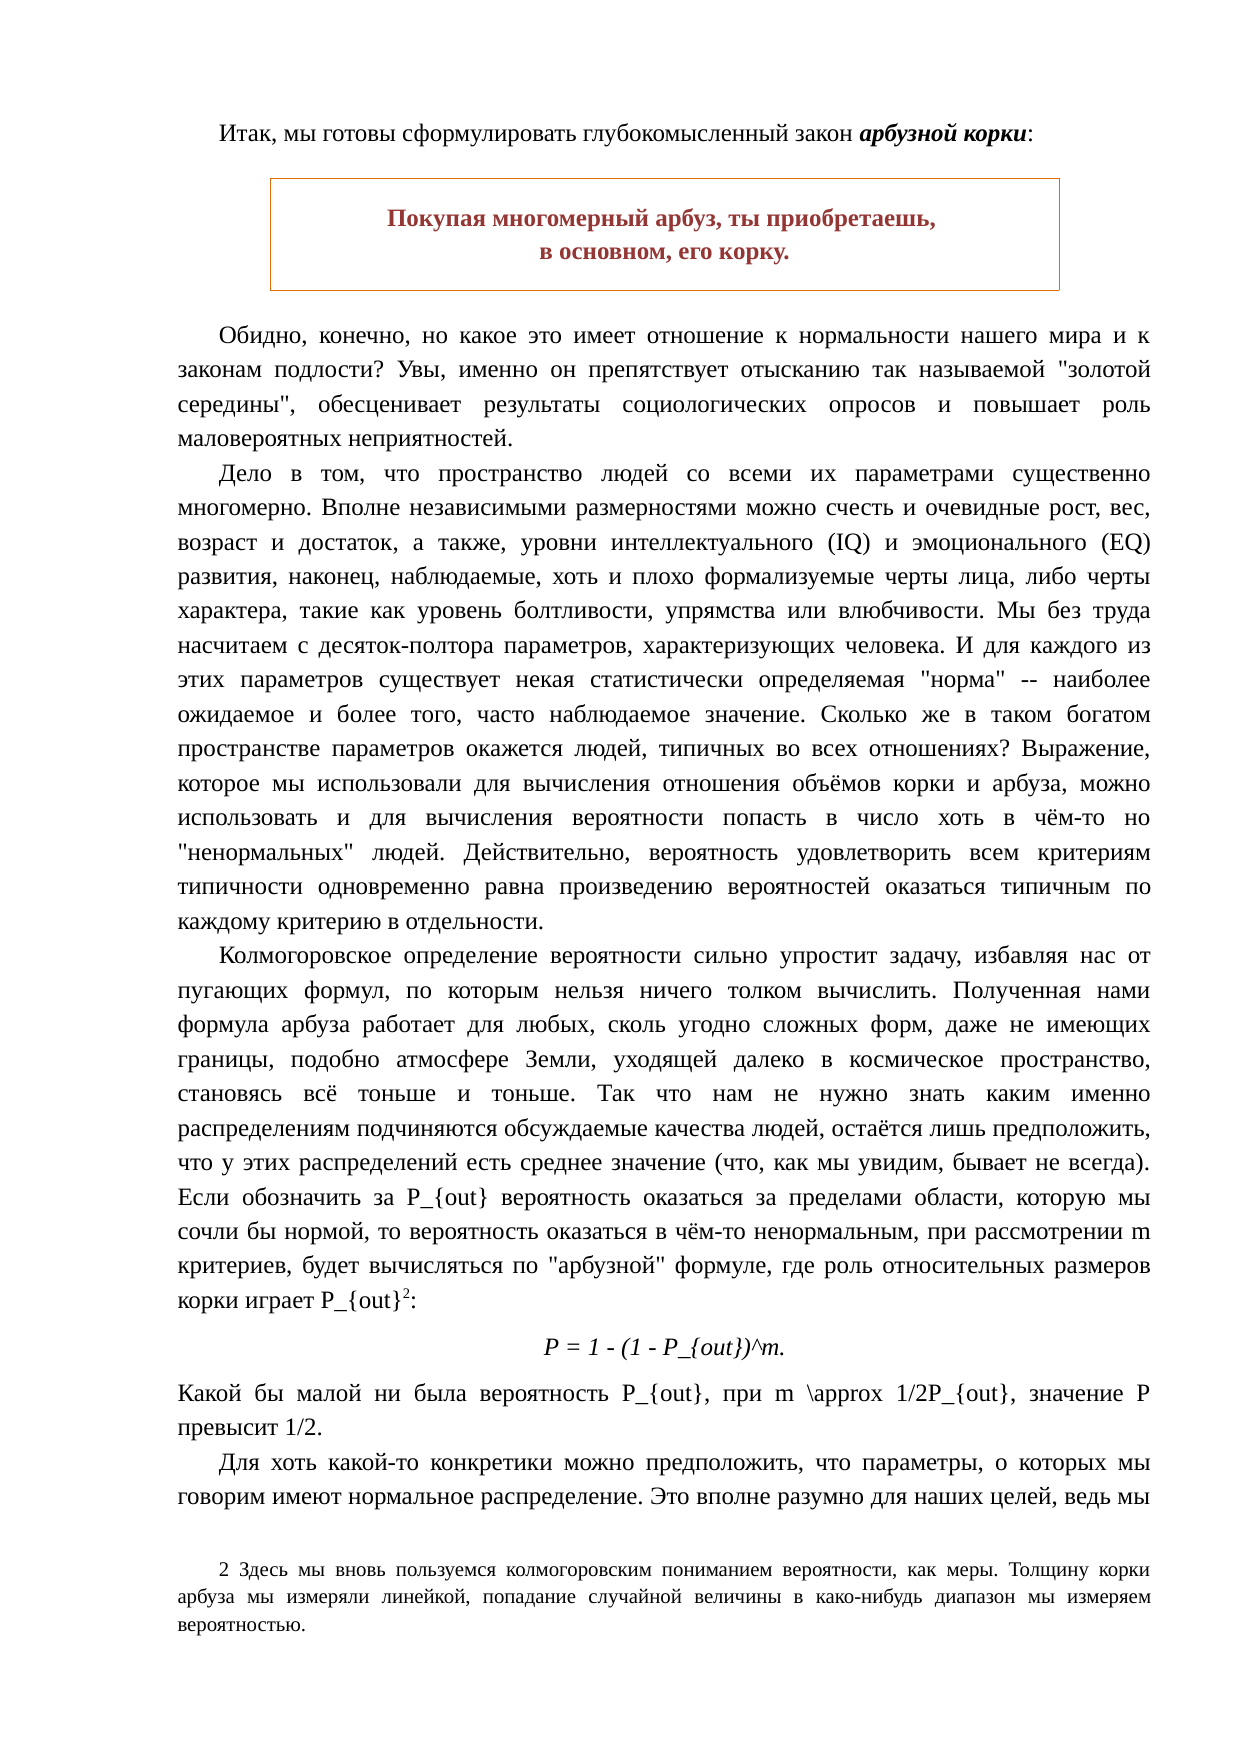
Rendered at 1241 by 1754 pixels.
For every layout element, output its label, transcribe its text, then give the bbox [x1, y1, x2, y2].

text Дело в том, что пространство людей со всеми их параметрами существенно многомерно. Вполне независимыми размерностями можно счесть и очевидные рост, вес, возраст и достаток, а также, уровни интеллектуального (IQ) и эмоционального (EQ) развития, наконец, наблюдаемые, хоть и плохо формализуемые черты лица, либо черты характера, такие как уровень болтливости, упрямства или влюбчивости. Мы без труда насчитаем с десяток-полтора параметров, характеризующих человека. И для каждого из этих параметров существует некая статистически определяемая "норма" -- наиболее ожидаемое и более того, часто наблюдаемое значение. Сколько же в таком богатом пространстве параметров окажется людей, типичных во всех отношениях? Выражение, которое мы использовали для вычисления отношения объёмов корки и арбуза, можно использовать и для вычисления вероятности попасть в число хоть в чём-то но "ненормальных" людей. Действительно, вероятность удовлетворить всем критериям типичности одновременно равна произведению вероятностей оказаться типичным по каждому критерию в отдельности. [177, 458, 1152, 934]
text Колмогоровское определение вероятности сильно упростит задачу, избавляя нас от пугающих формул, по которым нельзя ничего толком вычислить. Полученная нами формула арбуза работает для любых, сколь угодно сложных форм, даже не имеющих границы, подобно атмосфере Земли, уходящей далеко в космическое пространство, становясь всё тоньше и тоньше. Так что нам не нужно знать каким именно распределениям подчиняются обсуждаемые качества людей, остаётся лишь предположить, что у этих распределений есть среднее значение (что, как мы увидим, бывает не всегда). Если обозначить за P_{out} вероятность оказаться за пределами области, которую мы сочли бы нормой, то вероятность оказаться в чём-то ненормальным, при рассмотрении m критериев, будет вычисляться по "арбузной" формуле, где роль относительных размеров корки играет P_{out}: [177, 940, 1152, 1314]
text Итак, мы готовы сформулировать глубокомысленный закон арбузной корки: [177, 118, 1152, 147]
text P = 1 - (1 - P_{out})^m. [201, 1332, 1128, 1361]
text Обидно, конечно, но какое это имеет отношение к нормальности нашего мира и к законам подлости? Увы, именно он препятствует отысканию так называемой "золотой середины", обесценивает результаты социологических опросов и повышает роль маловероятных неприятностей. [177, 320, 1152, 452]
text Для хоть какой-то конкретики можно предположить, что параметры, о которых мы говорим имеют нормальное распределение. Это вполне разумно для наших целей, ведь мы [177, 1447, 1152, 1510]
text Какой бы малой ни была вероятность P_{out}, при m \approx 1/2P_{out}, значение P превысит 1/2. [177, 1378, 1152, 1441]
text Здесь мы вновь пользуемся колмогоровским пониманием вероятности, как меры. Толщину корки арбуза мы измеряли линейкой, попадание случайной величины в како-нибудь диапазон мы измеряем вероятностью. [177, 1557, 1152, 1636]
text Покупая многомерный арбуз, ты приобретаешь, в основном, его корку. [271, 179, 1059, 290]
